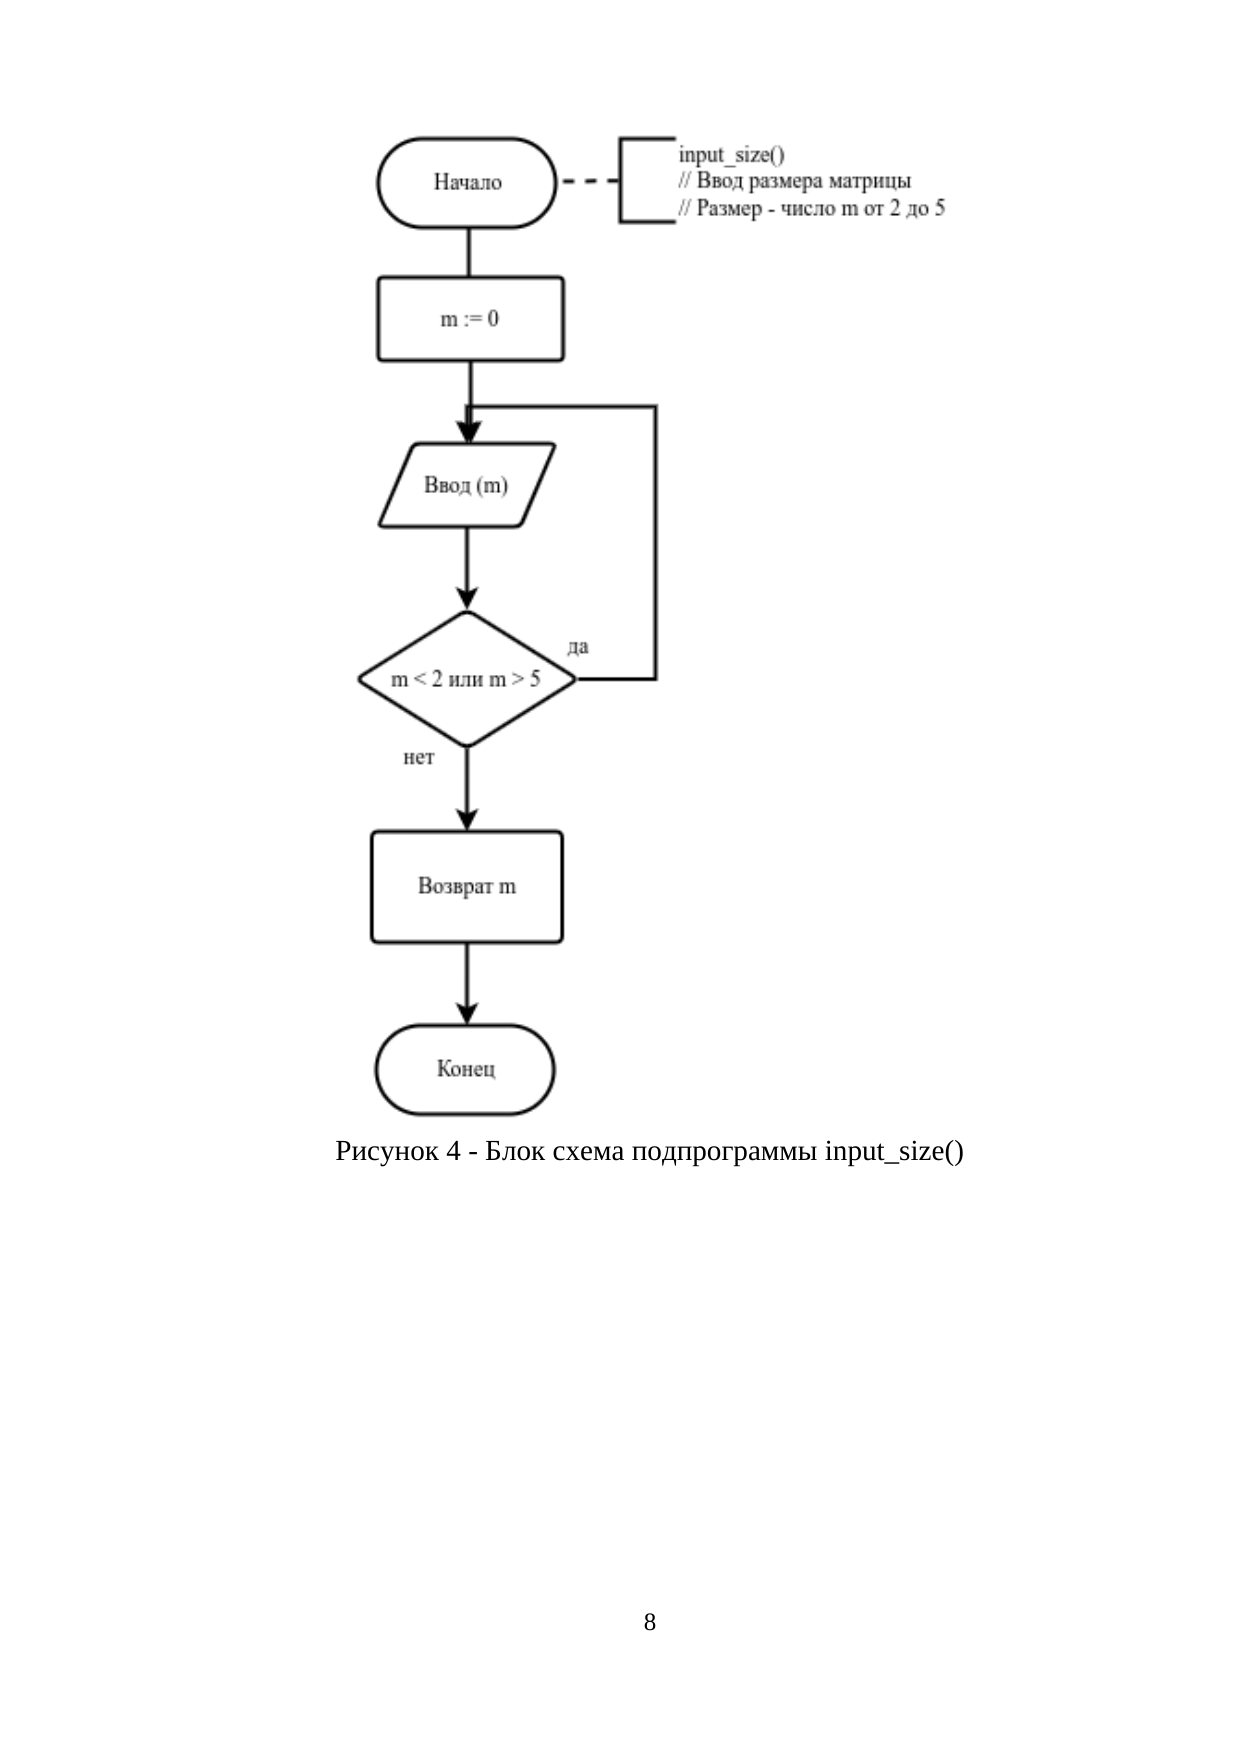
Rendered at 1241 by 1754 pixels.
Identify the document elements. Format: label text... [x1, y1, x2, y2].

text Рисунок 4 - Блок схема подпрограммы input_size() [302, 1134, 997, 1167]
picture [302, 118, 997, 1134]
